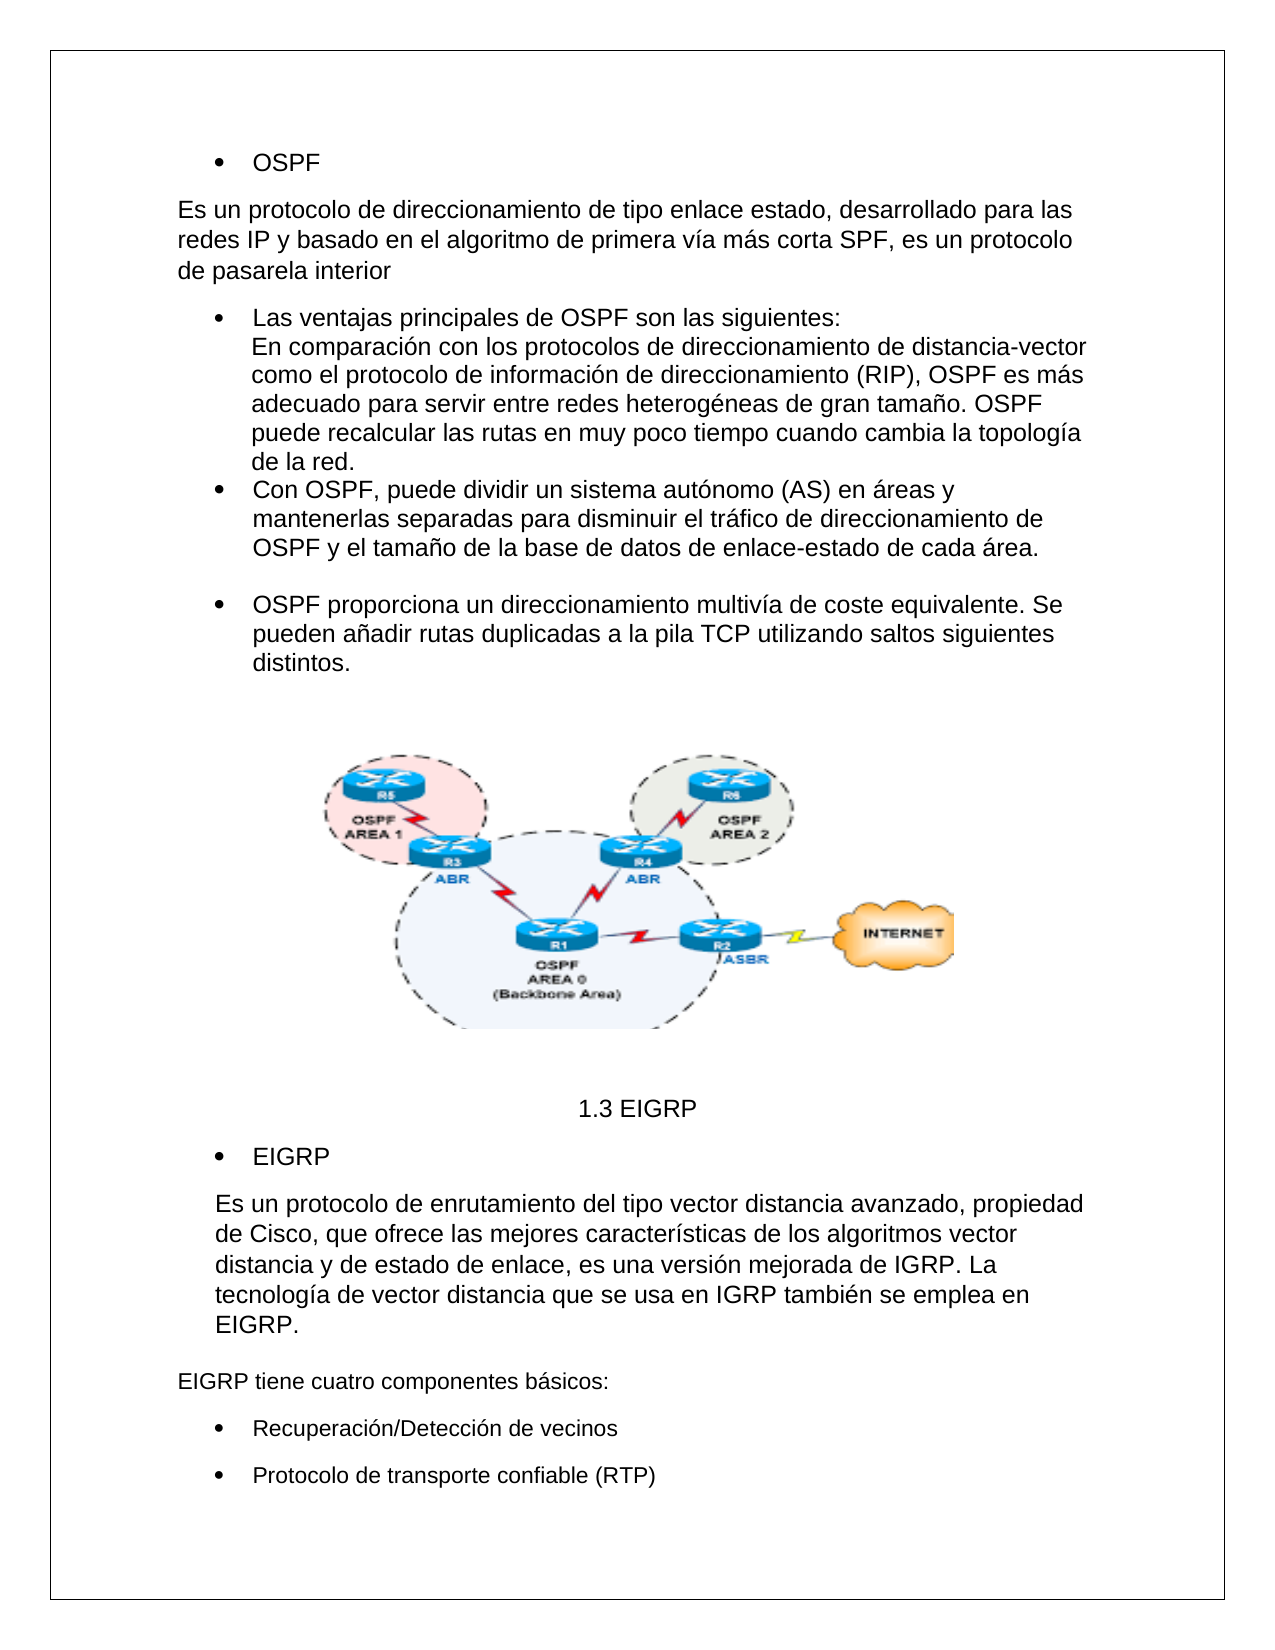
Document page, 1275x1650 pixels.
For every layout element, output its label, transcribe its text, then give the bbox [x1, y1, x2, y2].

list Recuperación/Detección de vecinos [215, 1415, 1098, 1441]
text En comparación con los protocolos de direccionamiento de distancia-vector como el protocolo de información de direccionamiento (RIP), OSPF es más adecuado para servir entre redes heterogéneas de gran tamaño. OSPF puede recalcular las rutas en muy poco tiempo cuando cambia la topología de la red. [251, 331, 1098, 475]
list EIGRP [215, 1142, 1098, 1170]
text Es un protocolo de direccionamiento de tipo enlace estado, desarrollado para las redes IP y basado en el algoritmo de primera vía más corta SPF, es un protocolo de pasarela interior [177, 195, 1098, 284]
text Es un protocolo de enrutamiento del tipo vector distancia avanzado, propiedad de Cisco, que ofrece las mejores características de los algoritmos vector distancia y de estado de enlace, es una versión mejorada de IGRP. La tecnología de vector distancia que se usa en IGRP también se emplea en EIGRP. [215, 1189, 1098, 1339]
list Protocolo de transporte confiable (RTP) [215, 1462, 1098, 1489]
text 1.3 EIGRP [177, 1094, 1098, 1123]
list OSPF proporciona un direccionamiento multivía de coste equivalente. Se pueden añadir rutas duplicadas a la pila TCP utilizando saltos siguientes distintos. [215, 590, 1098, 677]
list Con OSPF, puede dividir un sistema autónomo (AS) en áreas y mantenerlas separadas para disminuir el tráfico de direccionamiento de OSPF y el tamaño de la base de datos de enlace-estado de cada área. [215, 475, 1098, 562]
list Las ventajas principales de OSPF son las siguientes: [215, 303, 1098, 331]
text EIGRP tiene cuatro componentes básicos: [177, 1368, 1098, 1394]
list OSPF [215, 148, 1098, 176]
